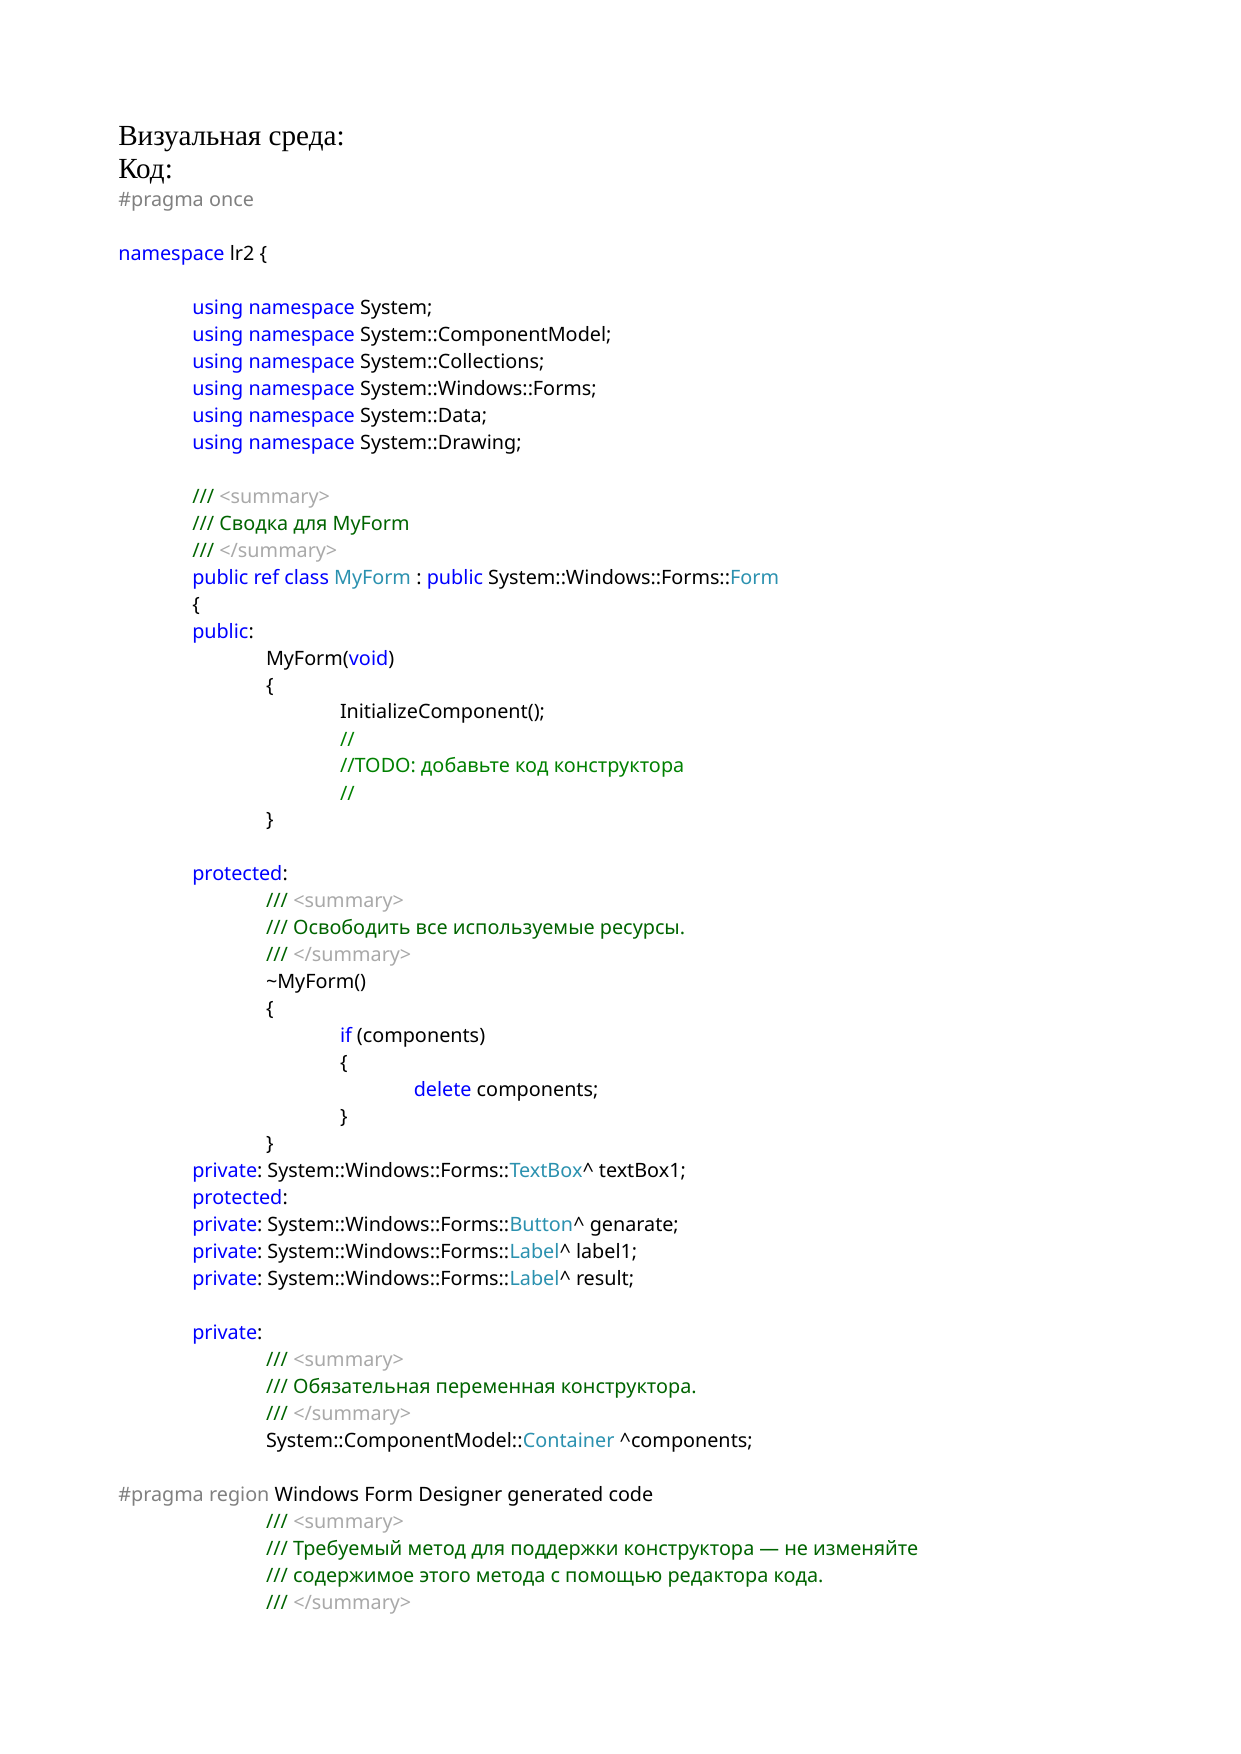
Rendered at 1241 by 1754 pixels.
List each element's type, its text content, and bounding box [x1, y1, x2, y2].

text using namespace System; [118, 293, 1122, 320]
text private: System::Windows::Forms::Label^ label1; [118, 1237, 1122, 1264]
text protected: [118, 860, 1122, 887]
text //TODO: добавьте код конструктора [118, 752, 1122, 779]
text using namespace System::ComponentModel; [118, 320, 1122, 347]
text /// </summary> [118, 536, 1122, 563]
text private: System::Windows::Forms::Label^ result; [118, 1264, 1122, 1291]
text /// содержимое этого метода с помощью редактора кода. [118, 1561, 1122, 1588]
text } [118, 1102, 1122, 1129]
text /// Обязательная переменная конструктора. [118, 1372, 1122, 1399]
text protected: [118, 1183, 1122, 1210]
text using namespace System::Data; [118, 401, 1122, 428]
text // [118, 725, 1122, 752]
text namespace lr2 { [118, 239, 1122, 266]
text using namespace System::Windows::Forms; [118, 374, 1122, 401]
text /// <summary> [118, 1507, 1122, 1534]
text /// Требуемый метод для поддержки конструктора — не изменяйте [118, 1534, 1122, 1561]
text public ref class MyForm : public System::Windows::Forms::Form [118, 563, 1122, 590]
text private: System::Windows::Forms::Button^ genarate; [118, 1210, 1122, 1237]
text // [118, 779, 1122, 806]
text delete components; [118, 1076, 1122, 1102]
text /// </summary> [118, 1588, 1122, 1615]
text using namespace System::Collections; [118, 347, 1122, 374]
text /// Сводка для MyForm [118, 509, 1122, 536]
text #pragma once [118, 185, 1122, 212]
text /// <summary> [118, 887, 1122, 914]
text public: [118, 617, 1122, 644]
text { [118, 671, 1122, 698]
text #pragma region Windows Form Designer generated code [118, 1480, 1122, 1507]
text } [118, 1129, 1122, 1156]
text private: System::Windows::Forms::TextBox^ textBox1; [118, 1156, 1122, 1183]
text System::ComponentModel::Container ^components; [118, 1426, 1122, 1453]
text Визуальная среда: [118, 118, 1122, 152]
text private: [118, 1318, 1122, 1345]
text MyForm(void) [118, 644, 1122, 671]
text { [118, 994, 1122, 1022]
text /// <summary> [118, 482, 1122, 509]
text /// Освободить все используемые ресурсы. [118, 914, 1122, 941]
text { [118, 590, 1122, 617]
text InitializeComponent(); [118, 698, 1122, 725]
text Код: [118, 152, 1122, 185]
text ~MyForm() [118, 968, 1122, 994]
text { [118, 1048, 1122, 1076]
text } [118, 806, 1122, 833]
text /// <summary> [118, 1345, 1122, 1372]
text using namespace System::Drawing; [118, 428, 1122, 455]
text if (components) [118, 1022, 1122, 1048]
text /// </summary> [118, 1399, 1122, 1426]
text /// </summary> [118, 941, 1122, 968]
